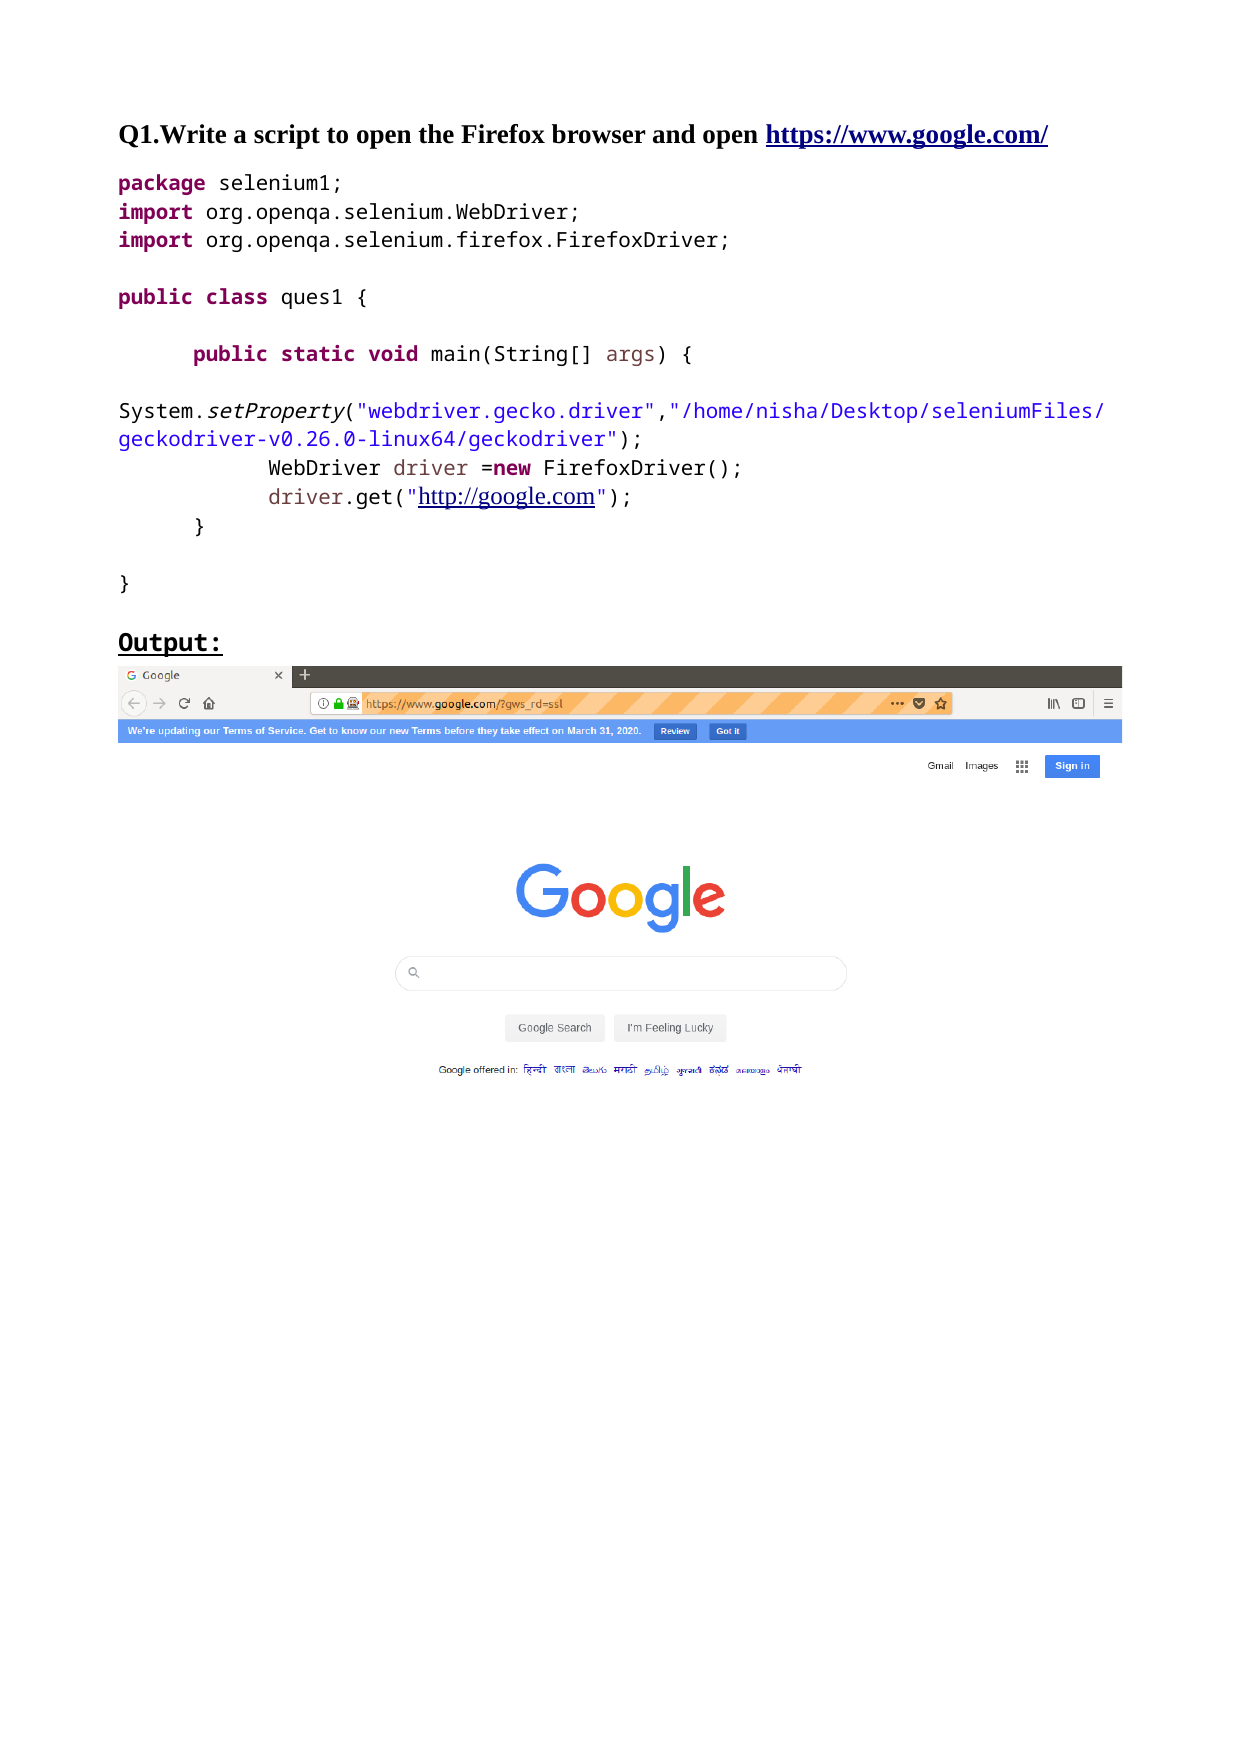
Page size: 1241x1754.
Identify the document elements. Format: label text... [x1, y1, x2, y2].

text System.setProperty("webdriver.gecko.driver","/home/nisha/Desktop/seleniumFiles/geckodriver-v0.26.0-linux64/geckodriver"); [118, 367, 1122, 453]
text } [118, 568, 1122, 596]
text package selenium1; [118, 168, 1122, 197]
text Q1.Write a script to open the Firefox browser and open https://www.google.com/ [118, 118, 1122, 149]
text driver.get("http://google.com"); [118, 481, 1122, 511]
picture [118, 666, 1123, 1076]
text Output: [118, 625, 1122, 659]
text } [118, 511, 1122, 539]
text public class ques1 { [118, 282, 1122, 311]
text import org.openqa.selenium.firefox.FirefoxDriver; [118, 225, 1122, 254]
text public static void main(String[] args) { [118, 339, 1122, 367]
text import org.openqa.selenium.WebDriver; [118, 197, 1122, 225]
text WebDriver driver =new FirefoxDriver(); [118, 453, 1122, 481]
